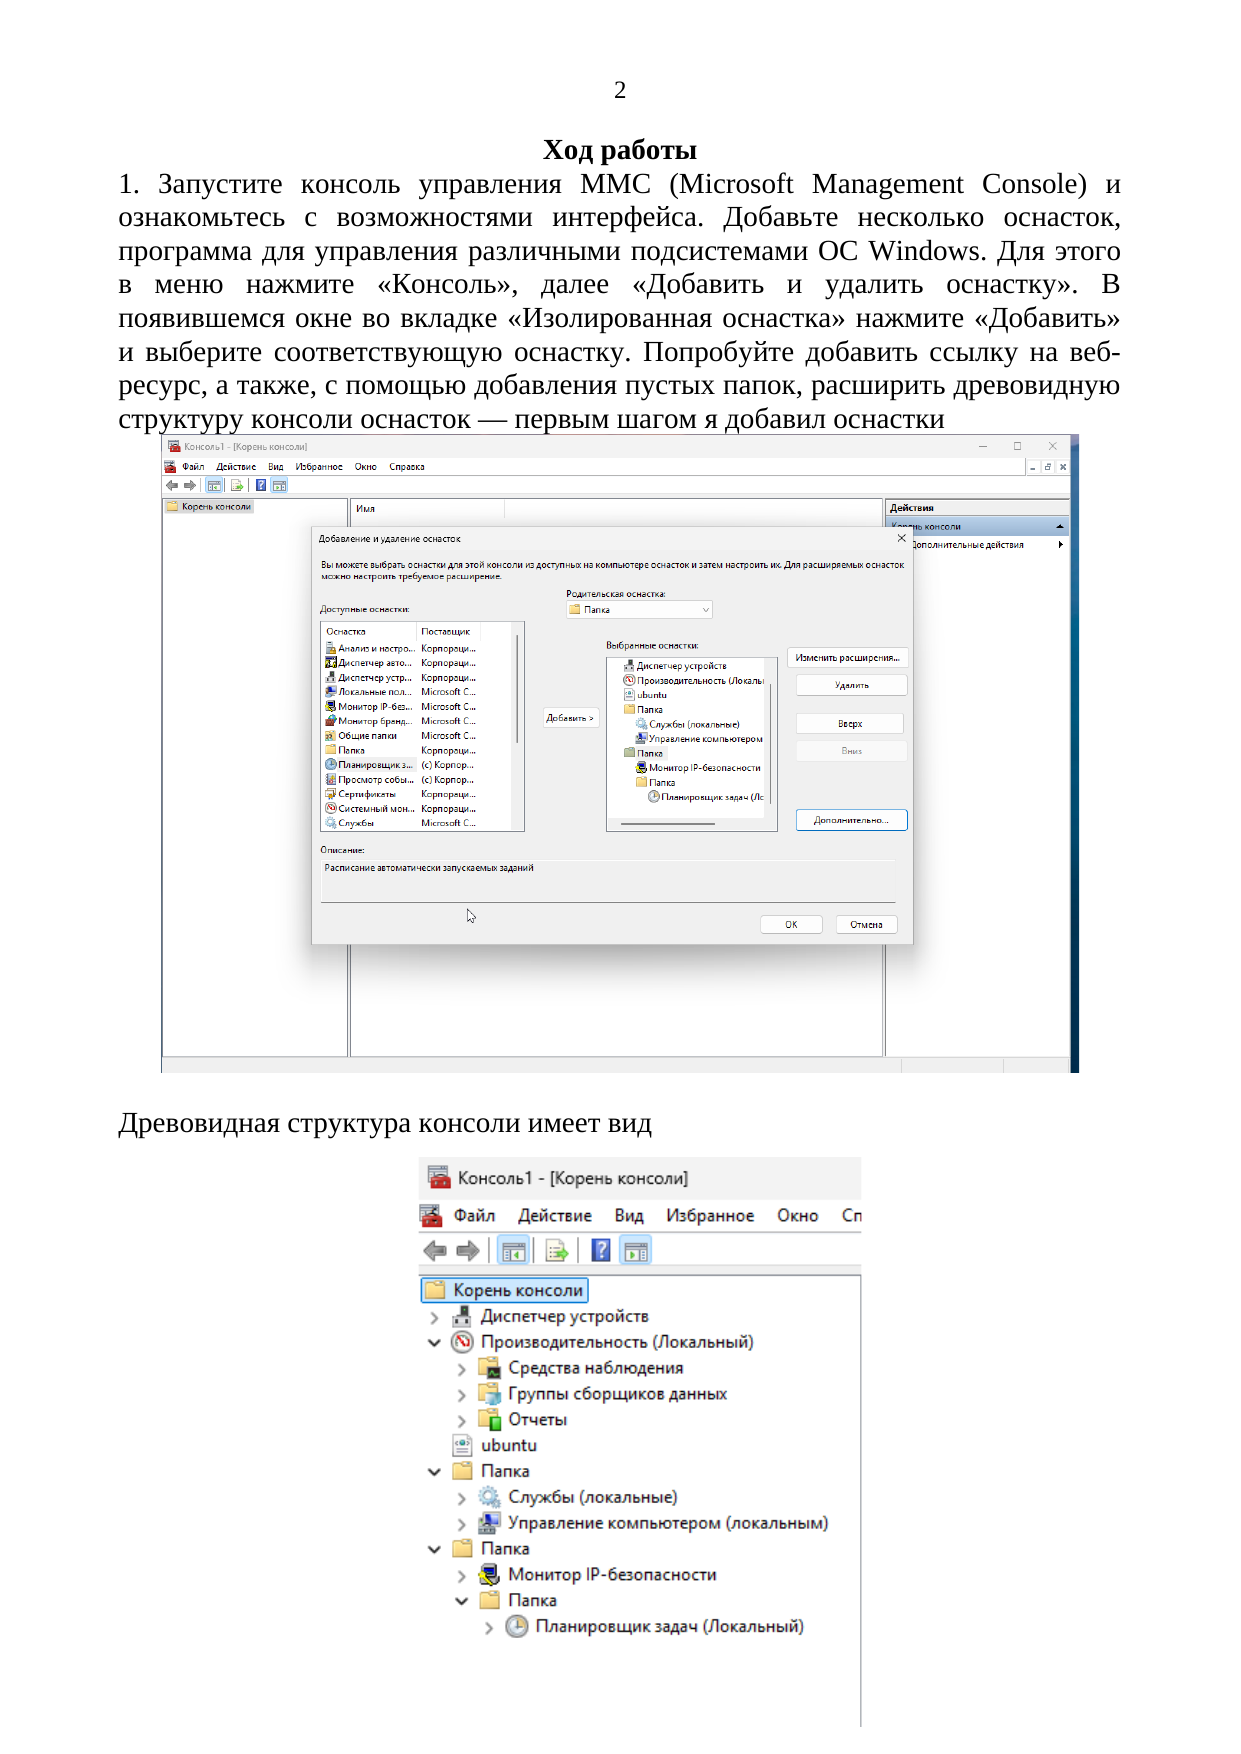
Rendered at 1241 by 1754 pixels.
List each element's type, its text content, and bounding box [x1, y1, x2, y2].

picture [418, 1157, 862, 1727]
text 1. Запустите консоль управления MMC (Microsoft Management Console) и ознакомьтесь с возможностями интерфейса. Добавьте несколько оснасток, программа для управления различными подсистемами ОС Windows. Для этого в меню нажмите «Консоль», далее «Добавить и удалить оснастку». В появившемся окне во вкладке «Изолированная оснастка» нажмите «Добавить» и выберите соответствующую оснастку. Попробуйте добавить ссылку на веб-ресурс, а также, с помощью добавления пустых папок, расширить древовидную структуру консоли оснасток — первым шагом я добавил оснастки [118, 166, 1122, 434]
text Ход работы [118, 132, 1122, 166]
picture [161, 434, 1080, 1073]
text Древовидная структура консоли имеет вид [118, 1105, 1122, 1139]
